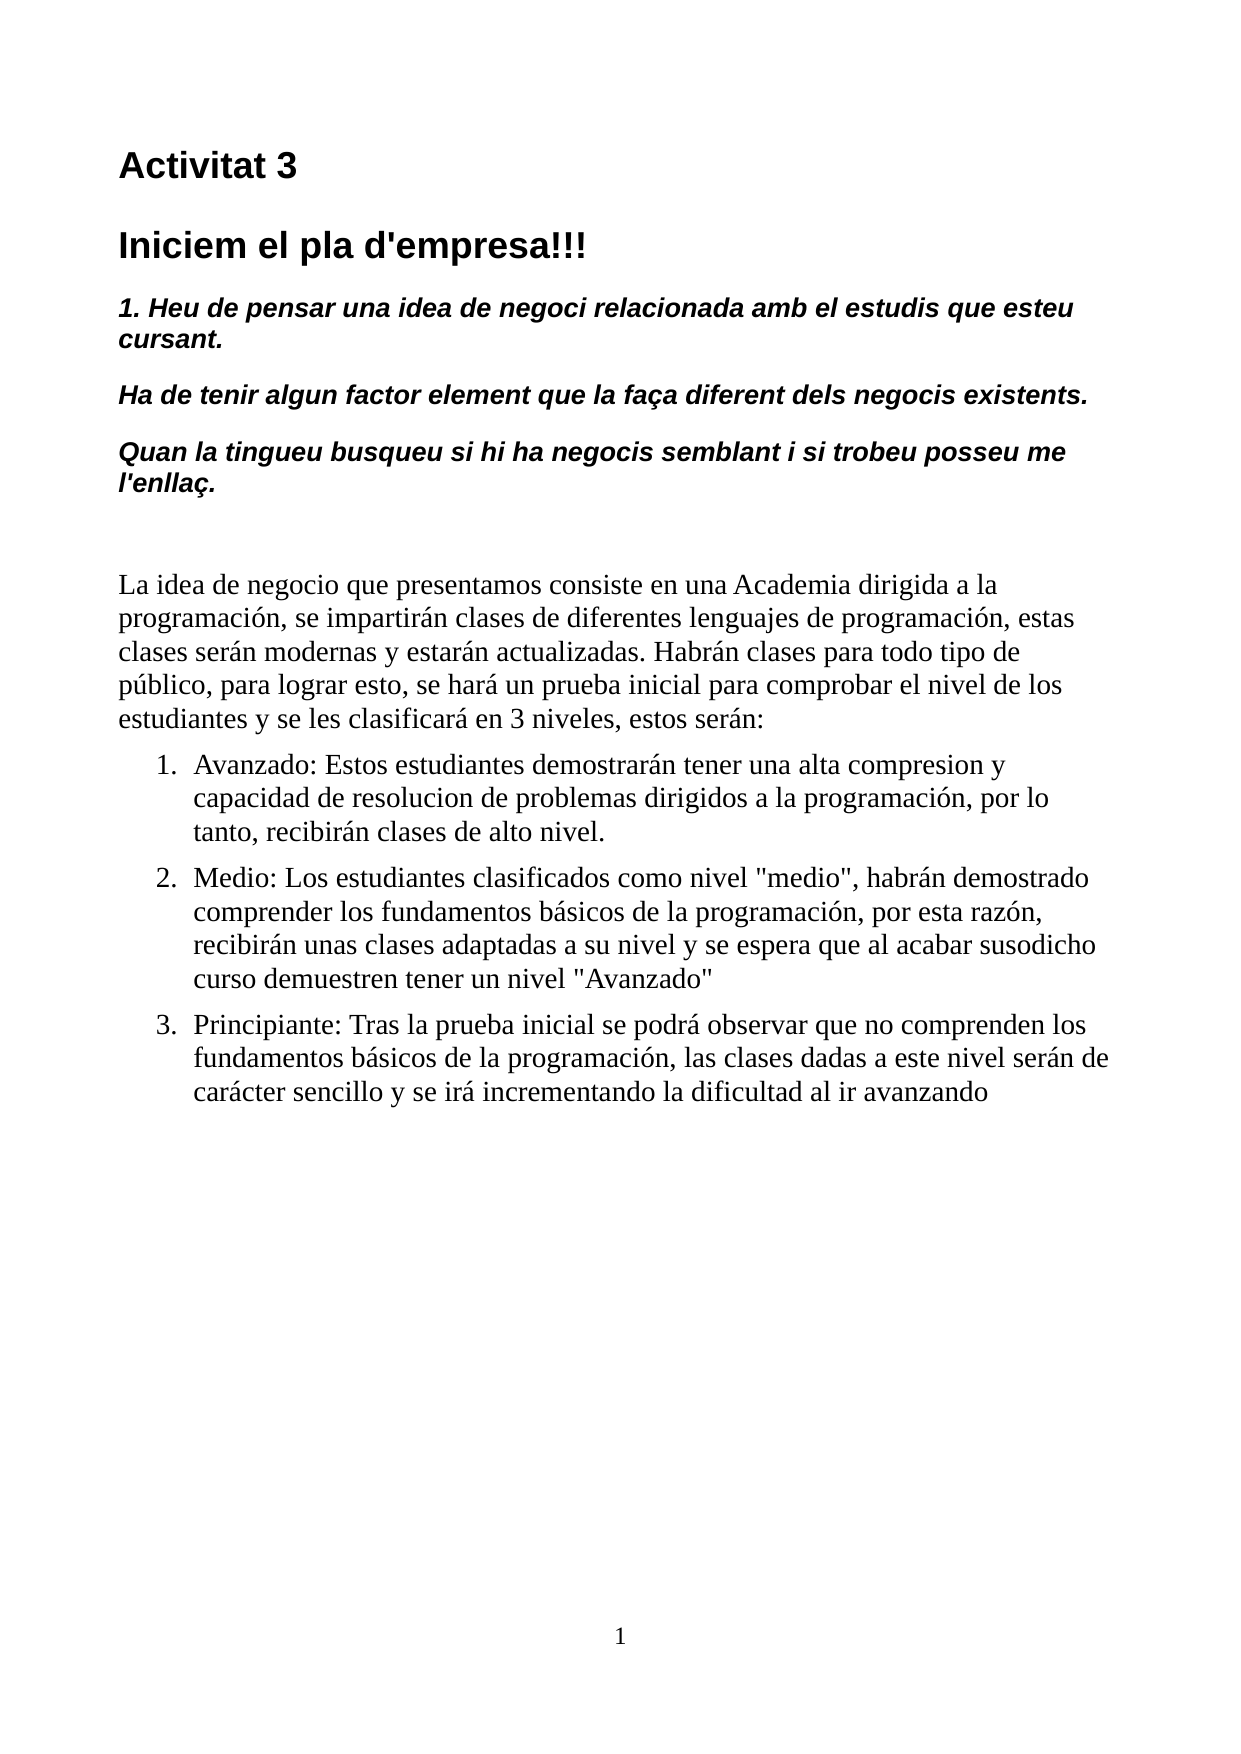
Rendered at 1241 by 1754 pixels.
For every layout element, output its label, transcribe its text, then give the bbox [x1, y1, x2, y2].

text La idea de negocio que presentamos consiste en una Academia dirigida a la programación, se impartirán clases de diferentes lenguajes de programación, estas clases serán modernas y estarán actualizadas. Habrán clases para todo tipo de público, para lograr esto, se hará un prueba inicial para comprobar el nivel de los estudiantes y se les clasificará en 3 niveles, estos serán: [118, 567, 1122, 734]
list Avanzado: Estos estudiantes demostrarán tener una alta compresion y capacidad de resolucion de problemas dirigidos a la programación, por lo tanto, recibirán clases de alto nivel. [156, 747, 1122, 848]
subtitle Quan la tingueu busqueu si hi ha negocis semblant i si trobeu posseu me l'enllaç. [118, 436, 1122, 498]
list Medio: Los estudiantes clasificados como nivel "medio", habrán demostrado comprender los fundamentos básicos de la programación, por esta razón, recibirán unas clases adaptadas a su nivel y se espera que al acabar susodicho curso demuestren tener un nivel "Avanzado" [156, 860, 1122, 994]
subtitle Ha de tenir algun factor element que la faça diferent dels negocis existents. [118, 379, 1122, 411]
subtitle 1. Heu de pensar una idea de negoci relacionada amb el estudis que esteu cursant. [118, 292, 1122, 354]
list Principiante: Tras la prueba inicial se podrá observar que no comprenden los fundamentos básicos de la programación, las clases dadas a este nivel serán de carácter sencillo y se irá incrementando la dificultad al ir avanzando [156, 1007, 1122, 1107]
subtitle Iniciem el pla d'empresa!!! [118, 224, 1122, 267]
subtitle Activitat 3 [118, 143, 1122, 186]
